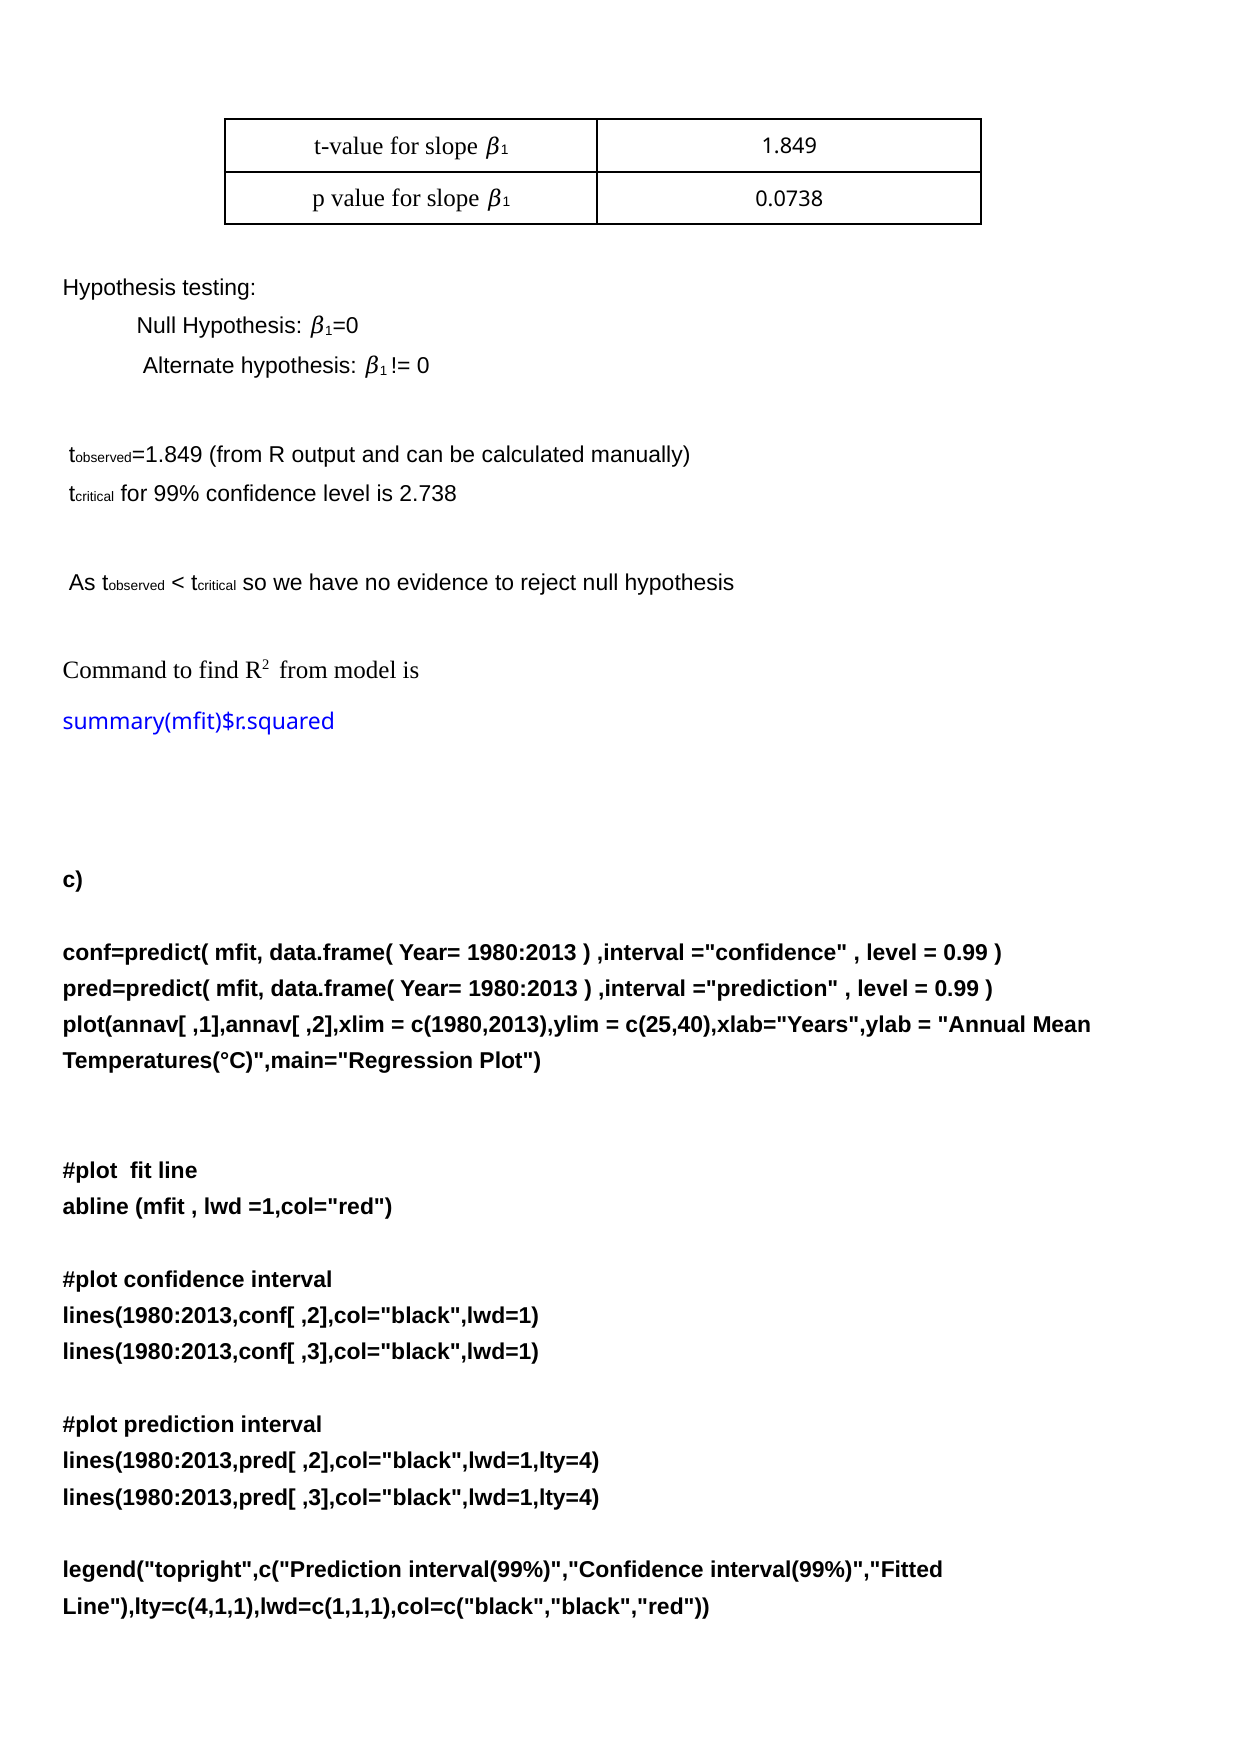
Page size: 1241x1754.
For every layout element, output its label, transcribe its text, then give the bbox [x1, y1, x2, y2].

text conf=predict( mfit, data.frame( Year= 1980:2013 ) ,interval ="confidence" , level = 0.99 ) [62, 938, 1178, 965]
text tobserved=1.849 (from R output and can be calculated manually) [62, 439, 1178, 467]
text Hypothesis testing: [62, 274, 1178, 300]
table_cell 0.0738 [598, 173, 980, 223]
text lines(1980:2013,pred[ ,3],col="black",lwd=1,lty=4) [62, 1484, 1178, 1510]
text pred=predict( mfit, data.frame( Year= 1980:2013 ) ,interval ="prediction" , level = 0.99 ) [62, 975, 1178, 1001]
table_cell p value for slope 𝛽1 [226, 173, 596, 223]
text #plot confidence interval [62, 1266, 1178, 1292]
table_cell 1.849 [598, 120, 980, 171]
text #plot prediction interval [62, 1411, 1178, 1437]
text #plot fit line [62, 1157, 1178, 1183]
text Null Hypothesis: 𝛽1=0 [62, 310, 1178, 339]
text Alternate hypothesis: 𝛽1 != 0 [62, 350, 1178, 379]
text tcritical for 99% confidence level is 2.738 [62, 478, 1178, 507]
text lines(1980:2013,conf[ ,3],col="black",lwd=1) [62, 1338, 1178, 1365]
text summary(mfit)$r.squared [62, 704, 1178, 736]
text lines(1980:2013,pred[ ,2],col="black",lwd=1,lty=4) [62, 1447, 1178, 1474]
text As tobserved < tcritical so we have no evidence to reject null hypothesis [62, 567, 1178, 596]
text c) [62, 866, 1178, 892]
text Command to find R2 from model is [62, 656, 1178, 684]
table_cell t-value for slope 𝛽1 [226, 120, 596, 171]
text lines(1980:2013,conf[ ,2],col="black",lwd=1) [62, 1302, 1178, 1328]
text legend("topright",c("Prediction interval(99%)","Confidence interval(99%)","Fitted Line"),lty=c(4,1,1),lwd=c(1,1,1),col=c("black","black","red")) [62, 1556, 1178, 1619]
text plot(annav[ ,1],annav[ ,2],xlim = c(1980,2013),ylim = c(25,40),xlab="Years",ylab = "Annual Mean Temperatures(°C)",main="Regression Plot") [62, 1011, 1178, 1074]
text abline (mfit , lwd =1,col="red") [62, 1193, 1178, 1219]
